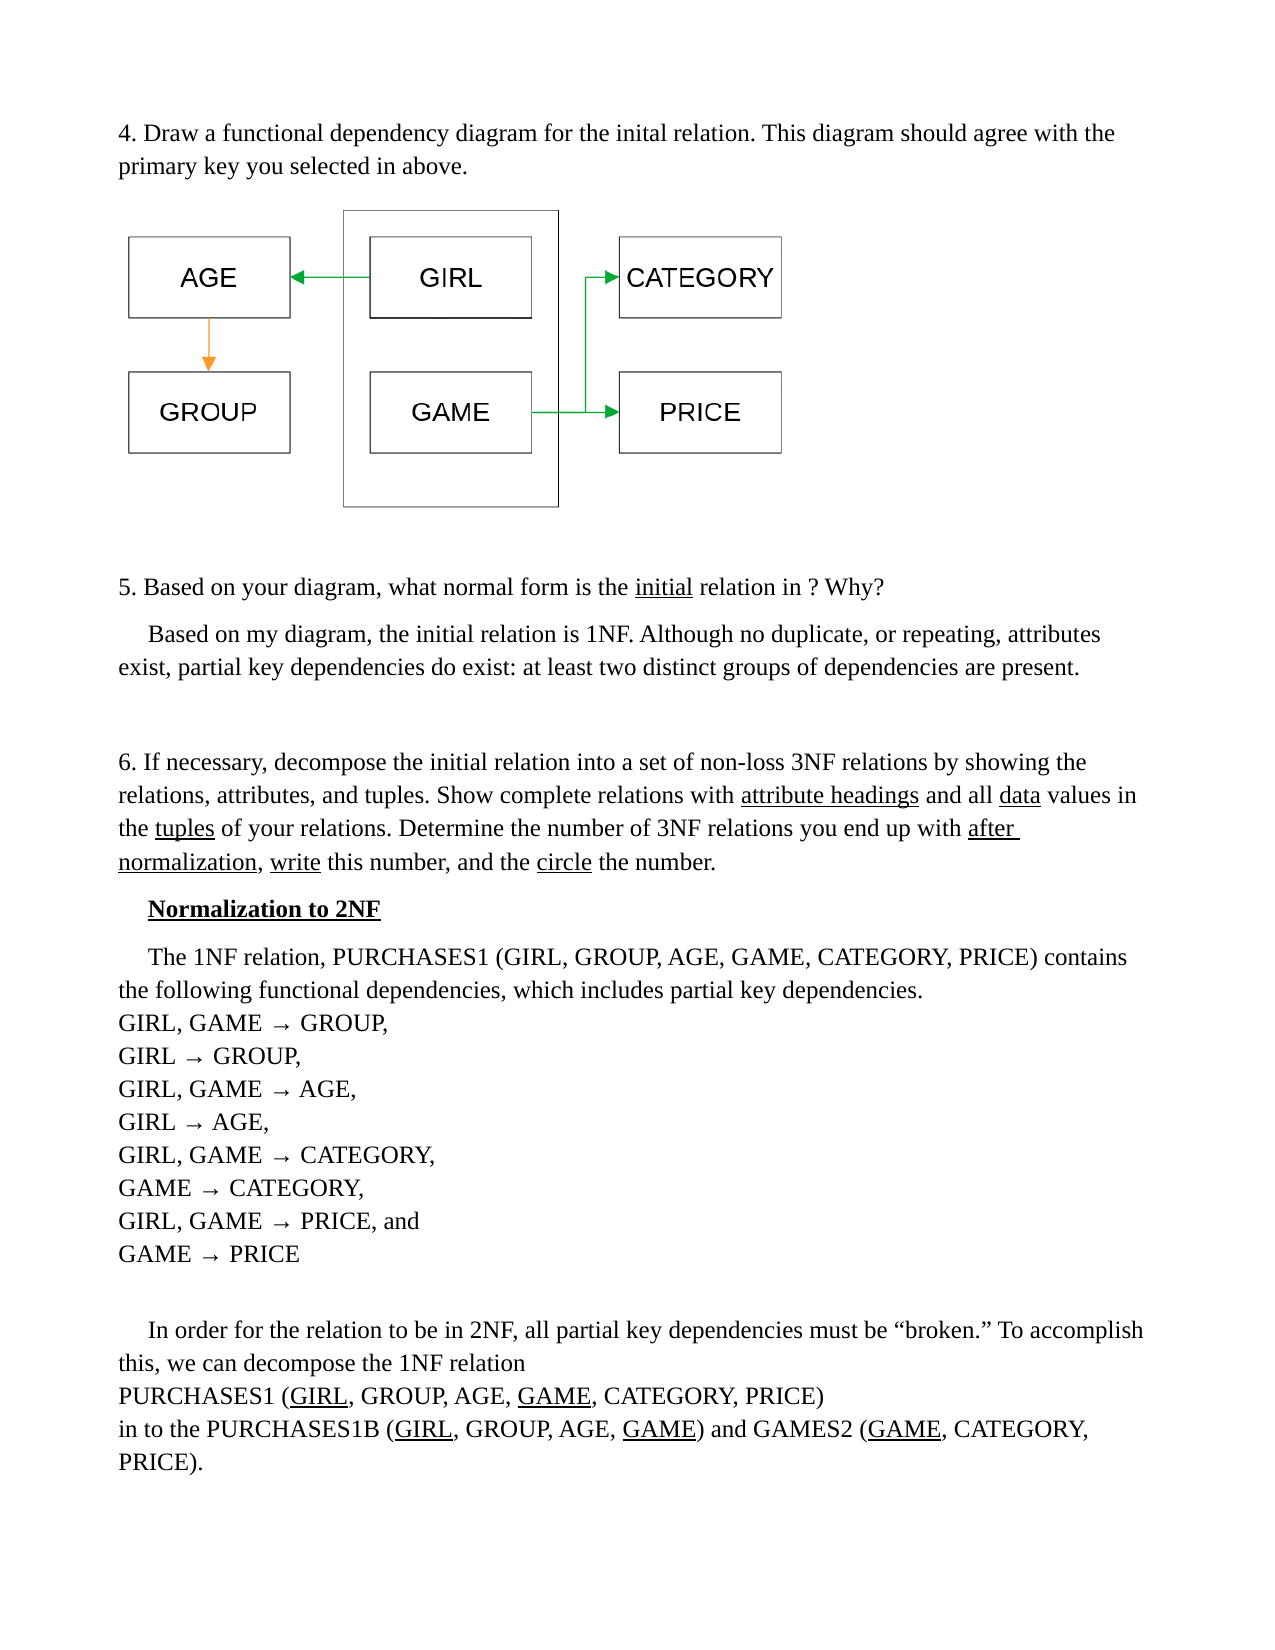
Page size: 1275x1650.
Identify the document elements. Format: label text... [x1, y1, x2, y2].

text 6. If necessary, decompose the initial relation into a set of non-loss 3NF relations by showing the relations, attributes, and tuples. Show complete relations with attribute headings and all data values in the tuples of your relations. Determine the number of 3NF relations you end up with after normalization, write this number, and the circle the number. [118, 747, 1157, 875]
text In order for the relation to be in 2NF, all partial key dependencies must be “broken.” To accomplish this, we can decompose the 1NF relation PURCHASES1 (GIRL, GROUP, AGE, GAME, CATEGORY, PRICE) in to the PURCHASES1B (GIRL, GROUP, AGE, GAME) and GAMES2 (GAME, CATEGORY, PRICE). [118, 1315, 1157, 1476]
text 4. Draw a functional dependency diagram for the inital relation. This diagram should agree with the primary key you selected in above. [118, 118, 1157, 180]
text Based on my diagram, the initial relation is 1NF. Although no duplicate, or repeating, attributes exist, partial key dependencies do exist: at least two distinct groups of dependencies are present. [118, 619, 1157, 681]
picture [118, 198, 794, 520]
text Normalization to 2NF [118, 894, 1157, 923]
text 5. Based on your diagram, what normal form is the initial relation in ? Why? [118, 572, 1157, 600]
text The 1NF relation, PURCHASES1 (GIRL, GROUP, AGE, GAME, CATEGORY, PRICE) contains the following functional dependencies, which includes partial key dependencies. GIRL, GAME → GROUP, GIRL → GROUP, GIRL, GAME → AGE, GIRL → AGE, GIRL, GAME → CATEGORY, GAME → CATEGORY, GIRL, GAME → PRICE, and GAME → PRICE [118, 942, 1157, 1268]
